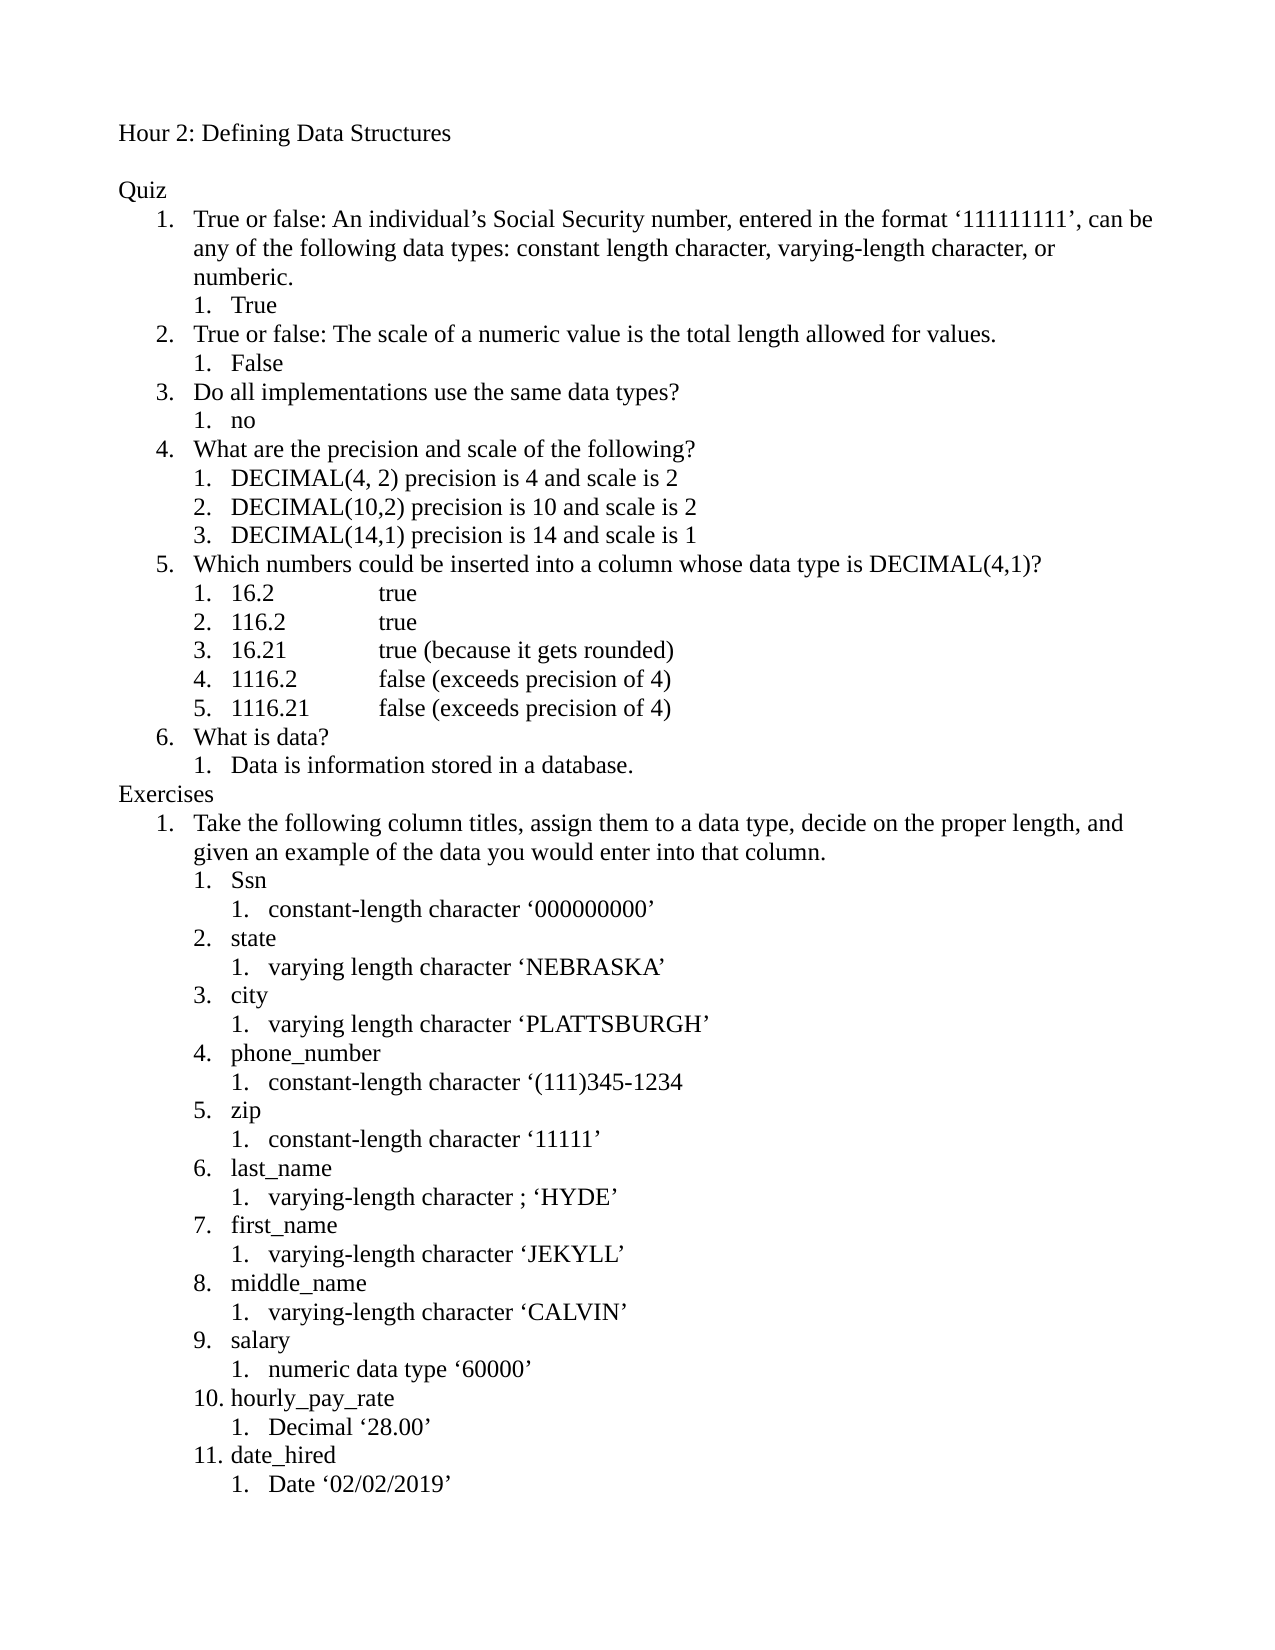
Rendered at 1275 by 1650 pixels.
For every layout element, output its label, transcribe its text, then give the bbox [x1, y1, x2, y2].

list Decimal ‘28.00’ [231, 1412, 1157, 1441]
list 1116.21 false (exceeds precision of 4) [193, 693, 1157, 722]
list 1116.2 false (exceeds precision of 4) [193, 664, 1157, 693]
list 116.2 true [193, 607, 1157, 636]
text Quiz [118, 176, 1157, 204]
list varying-length character ‘CALVIN’ [231, 1297, 1157, 1326]
text Exercises [118, 779, 1157, 808]
list Which numbers could be inserted into a column whose data type is DECIMAL(4,1)? [156, 549, 1157, 578]
list DECIMAL(14,1) precision is 14 and scale is 1 [193, 521, 1157, 549]
list False [193, 348, 1157, 377]
list 16.2 true [193, 578, 1157, 607]
list What are the precision and scale of the following? [156, 434, 1157, 463]
list salary [193, 1326, 1157, 1354]
list Take the following column titles, assign them to a data type, decide on the proper length, and given an example of the data you would enter into that column. [156, 808, 1157, 866]
list hourly_pay_rate [193, 1383, 1157, 1412]
list constant-length character ‘(111)345-1234 [231, 1067, 1157, 1096]
list Ssn [193, 866, 1157, 894]
list first_name [193, 1211, 1157, 1239]
list last_name [193, 1153, 1157, 1182]
list city [193, 981, 1157, 1009]
list varying length character ‘NEBRASKA’ [231, 952, 1157, 981]
list Do all implementations use the same data types? [156, 377, 1157, 406]
list Date ‘02/02/2019’ [231, 1469, 1157, 1498]
list True or false: An individual’s Social Security number, entered in the format ‘111111111’, can be any of the following data types: constant length character, varying-length character, or numberic. [156, 204, 1157, 291]
list DECIMAL(4, 2) precision is 4 and scale is 2 [193, 463, 1157, 492]
list middle_name [193, 1268, 1157, 1297]
list True [193, 291, 1157, 319]
list DECIMAL(10,2) precision is 10 and scale is 2 [193, 492, 1157, 521]
list constant-length character ‘000000000’ [231, 894, 1157, 923]
list phone_number [193, 1038, 1157, 1067]
list Data is information stored in a database. [193, 751, 1157, 779]
list no [193, 406, 1157, 434]
list What is data? [156, 722, 1157, 751]
list True or false: The scale of a numeric value is the total length allowed for values. [156, 319, 1157, 348]
list state [193, 923, 1157, 952]
list constant-length character ‘11111’ [231, 1124, 1157, 1153]
list date_hired [193, 1441, 1157, 1469]
text Hour 2: Defining Data Structures [118, 118, 1157, 147]
list numeric data type ‘60000’ [231, 1354, 1157, 1383]
list 16.21 true (because it gets rounded) [193, 636, 1157, 664]
list zip [193, 1096, 1157, 1124]
list varying-length character ‘JEKYLL’ [231, 1239, 1157, 1268]
list varying length character ‘PLATTSBURGH’ [231, 1009, 1157, 1038]
list varying-length character ; ‘HYDE’ [231, 1182, 1157, 1211]
